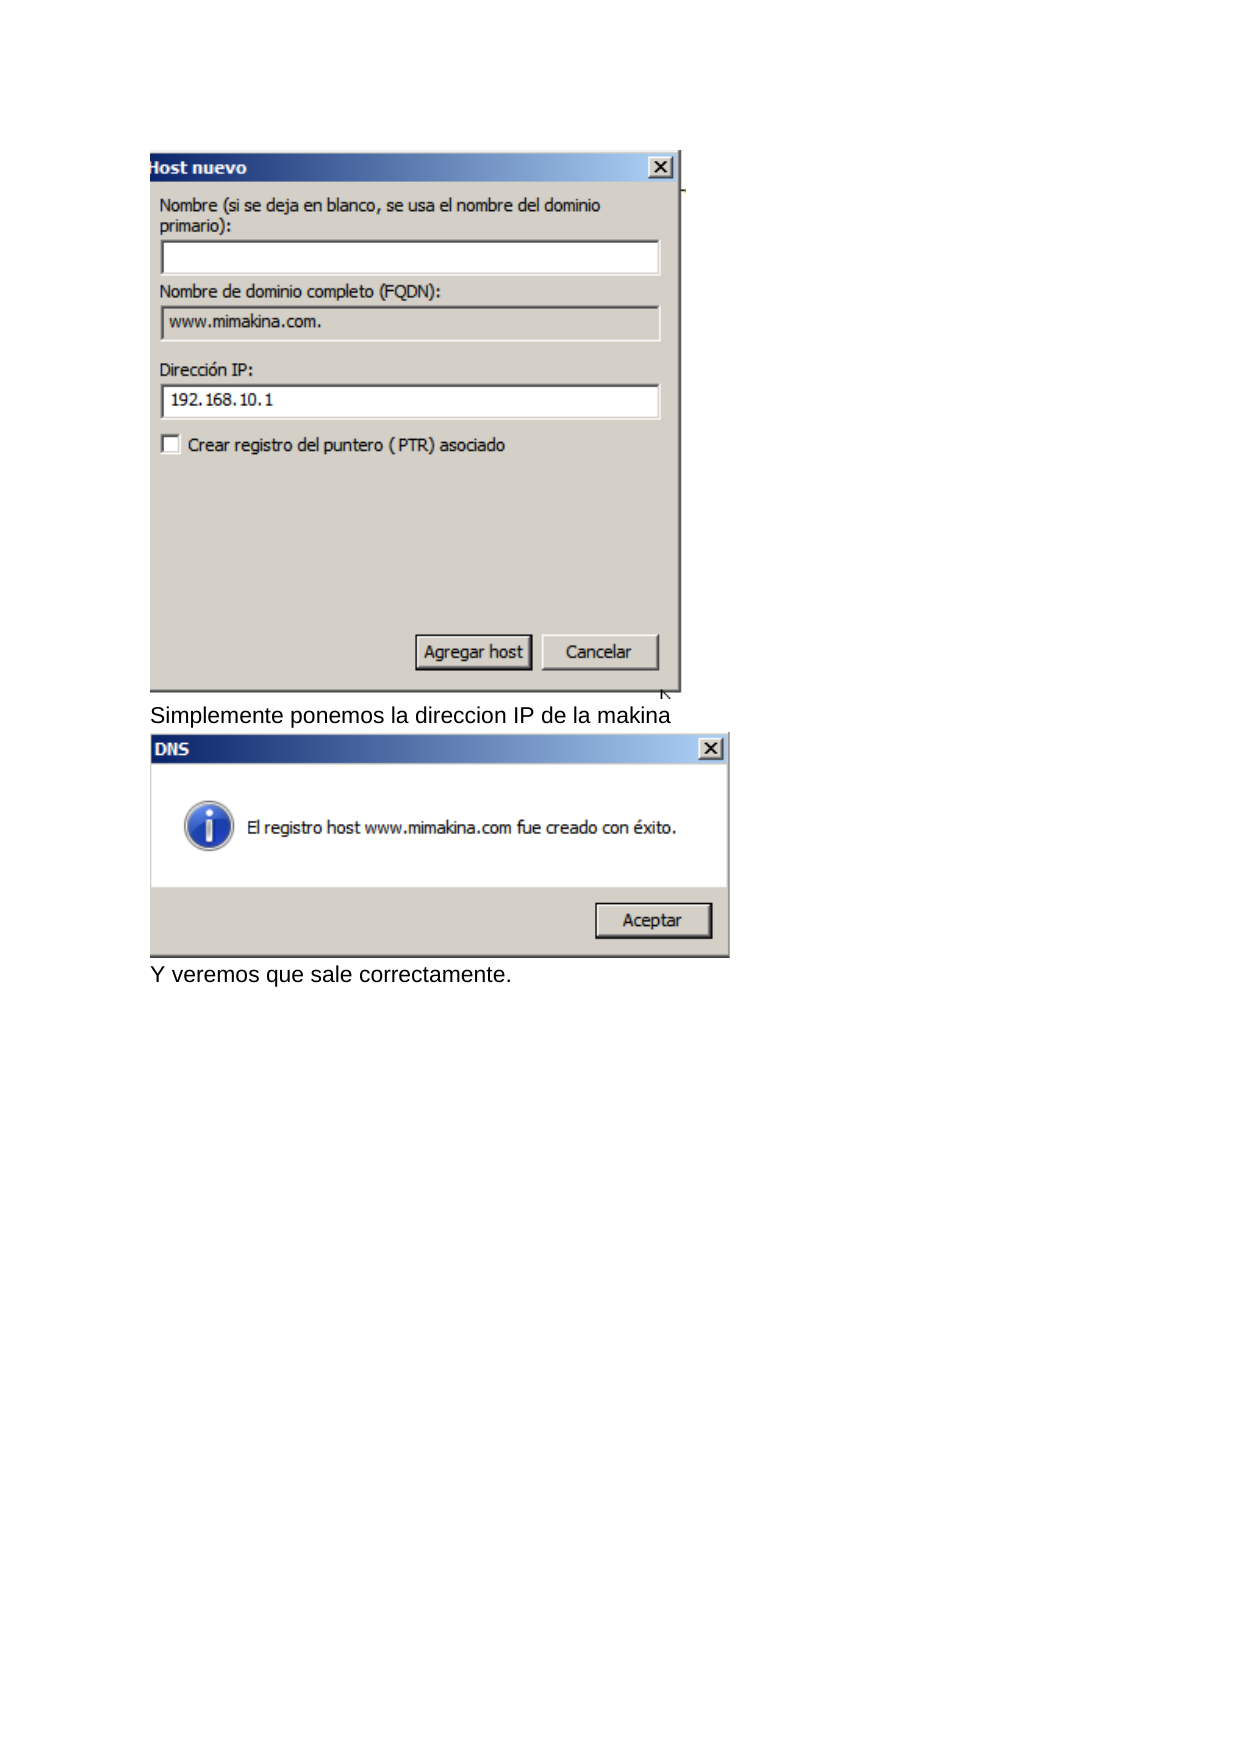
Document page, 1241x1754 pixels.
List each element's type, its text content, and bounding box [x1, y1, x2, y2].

text Simplemente ponemos la direccion IP de la makina [150, 702, 1090, 729]
picture [150, 150, 686, 699]
text Y veremos que sale correctamente. [150, 961, 1090, 988]
picture [150, 732, 730, 958]
